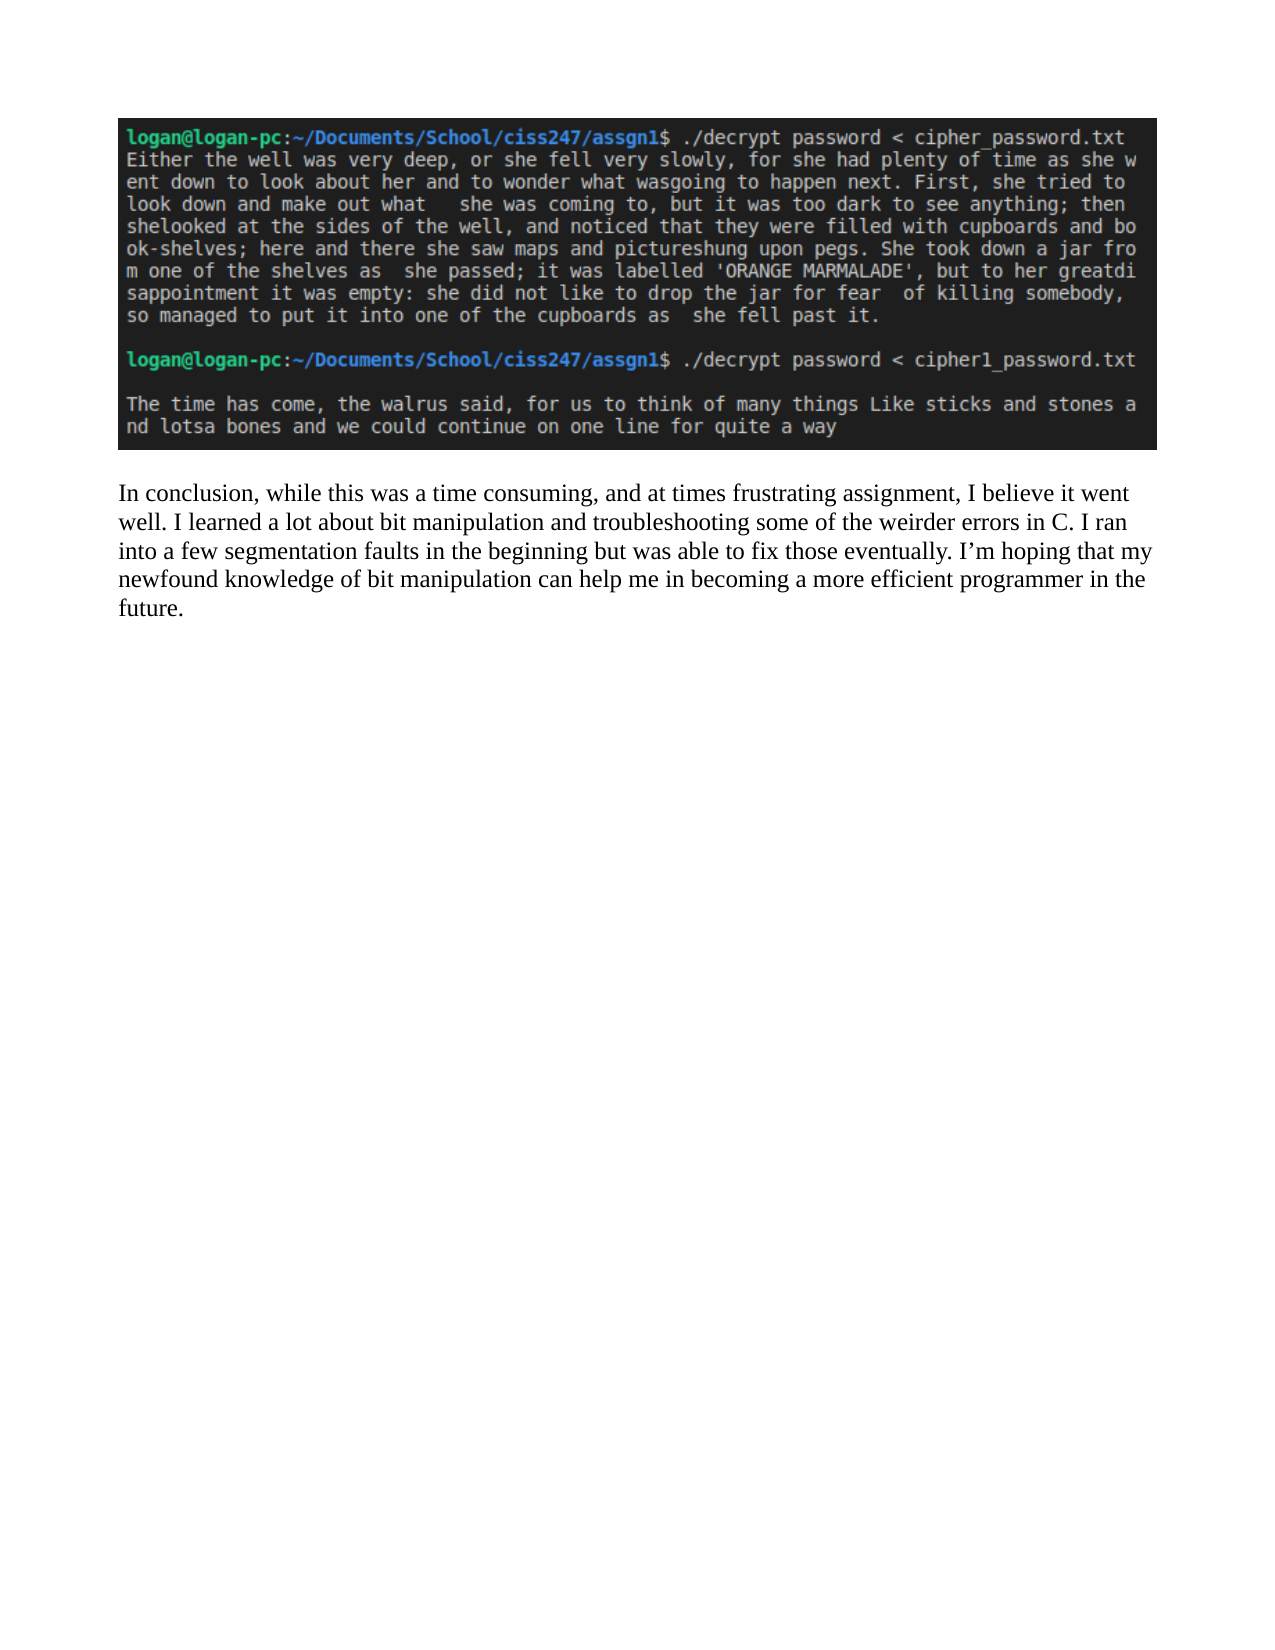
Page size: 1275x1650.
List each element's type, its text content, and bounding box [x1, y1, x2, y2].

text In conclusion, while this was a time consuming, and at times frustrating assignment, I believe it went well. I learned a lot about bit manipulation and troubleshooting some of the weirder errors in C. I ran into a few segmentation faults in the beginning but was able to fix those eventually. I’m hoping that my newfound knowledge of bit manipulation can help me in becoming a more efficient programmer in the future. [118, 478, 1157, 622]
picture [118, 118, 1157, 450]
